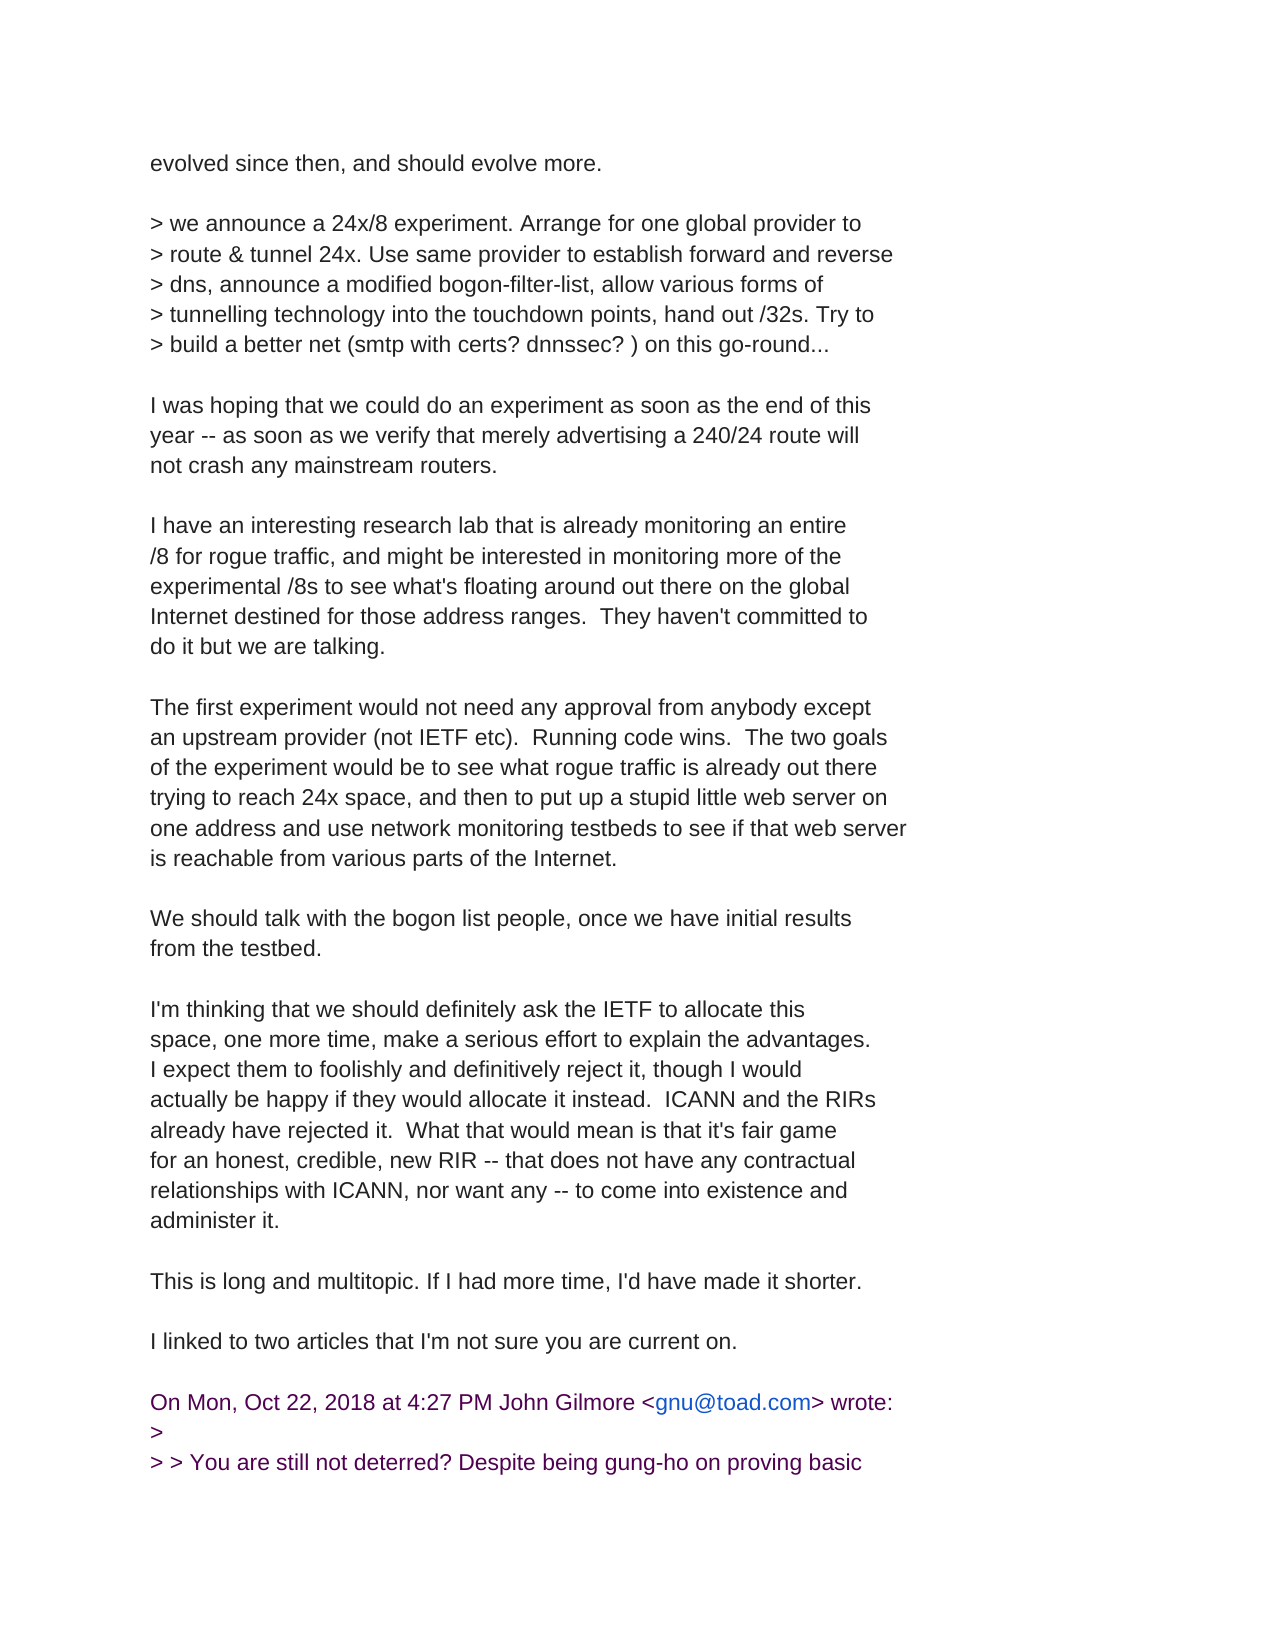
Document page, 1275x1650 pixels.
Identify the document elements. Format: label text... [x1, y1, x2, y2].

text not crash any mainstream routers. [150, 452, 1125, 478]
text one address and use network monitoring testbeds to see if that web server [150, 814, 1125, 841]
text year -- as soon as we verify that merely advertising a 240/24 route will [150, 422, 1125, 448]
text an upstream provider (not IETF etc). Running code wins. The two goals [150, 724, 1125, 750]
text On Mon, Oct 22, 2018 at 4:27 PM John Gilmore <gnu@toad.com> wrote: [150, 1388, 1125, 1415]
text from the testbed. [150, 935, 1125, 962]
text > route & tunnel 24x. Use same provider to establish forward and reverse [150, 241, 1125, 267]
text Internet destined for those address ranges. They haven't committed to [150, 603, 1125, 629]
text trying to reach 24x space, and then to put up a stupid little web server on [150, 784, 1125, 811]
text do it but we are talking. [150, 633, 1125, 660]
text I linked to two articles that I'm not sure you are current on. [150, 1328, 1125, 1354]
text I'm thinking that we should definitely ask the IETF to allocate this [150, 996, 1125, 1022]
text actually be happy if they would allocate it instead. ICANN and the RIRs [150, 1086, 1125, 1113]
text > we announce a 24x/8 experiment. Arrange for one global provider to [150, 210, 1125, 237]
text /8 for rogue traffic, and might be interested in monitoring more of the [150, 543, 1125, 569]
text We should talk with the bogon list people, once we have initial results [150, 905, 1125, 932]
text for an honest, credible, new RIR -- that does not have any contractual [150, 1147, 1125, 1173]
text This is long and multitopic. If I had more time, I'd have made it shorter. [150, 1268, 1125, 1294]
text of the experiment would be to see what rogue traffic is already out there [150, 754, 1125, 781]
text space, one more time, make a serious effort to explain the advantages. [150, 1026, 1125, 1052]
text administer it. [150, 1207, 1125, 1234]
text I expect them to foolishly and definitively reject it, though I would [150, 1056, 1125, 1083]
text > [150, 1419, 1125, 1445]
text experimental /8s to see what's floating around out there on the global [150, 573, 1125, 599]
text already have rejected it. What that would mean is that it's fair game [150, 1117, 1125, 1143]
text > dns, announce a modified bogon-filter-list, allow various forms of [150, 271, 1125, 297]
text I have an interesting research lab that is already monitoring an entire [150, 512, 1125, 539]
text > tunnelling technology into the touchdown points, hand out /32s. Try to [150, 301, 1125, 327]
text is reachable from various parts of the Internet. [150, 845, 1125, 871]
text evolved since then, and should evolve more. [150, 150, 1125, 176]
text relationships with ICANN, nor want any -- to come into existence and [150, 1177, 1125, 1203]
text The first experiment would not need any approval from anybody except [150, 694, 1125, 720]
text I was hoping that we could do an experiment as soon as the end of this [150, 392, 1125, 418]
text > > You are still not deterred? Despite being gung-ho on proving basic [150, 1449, 1125, 1475]
text > build a better net (smtp with certs? dnnssec? ) on this go-round... [150, 331, 1125, 358]
